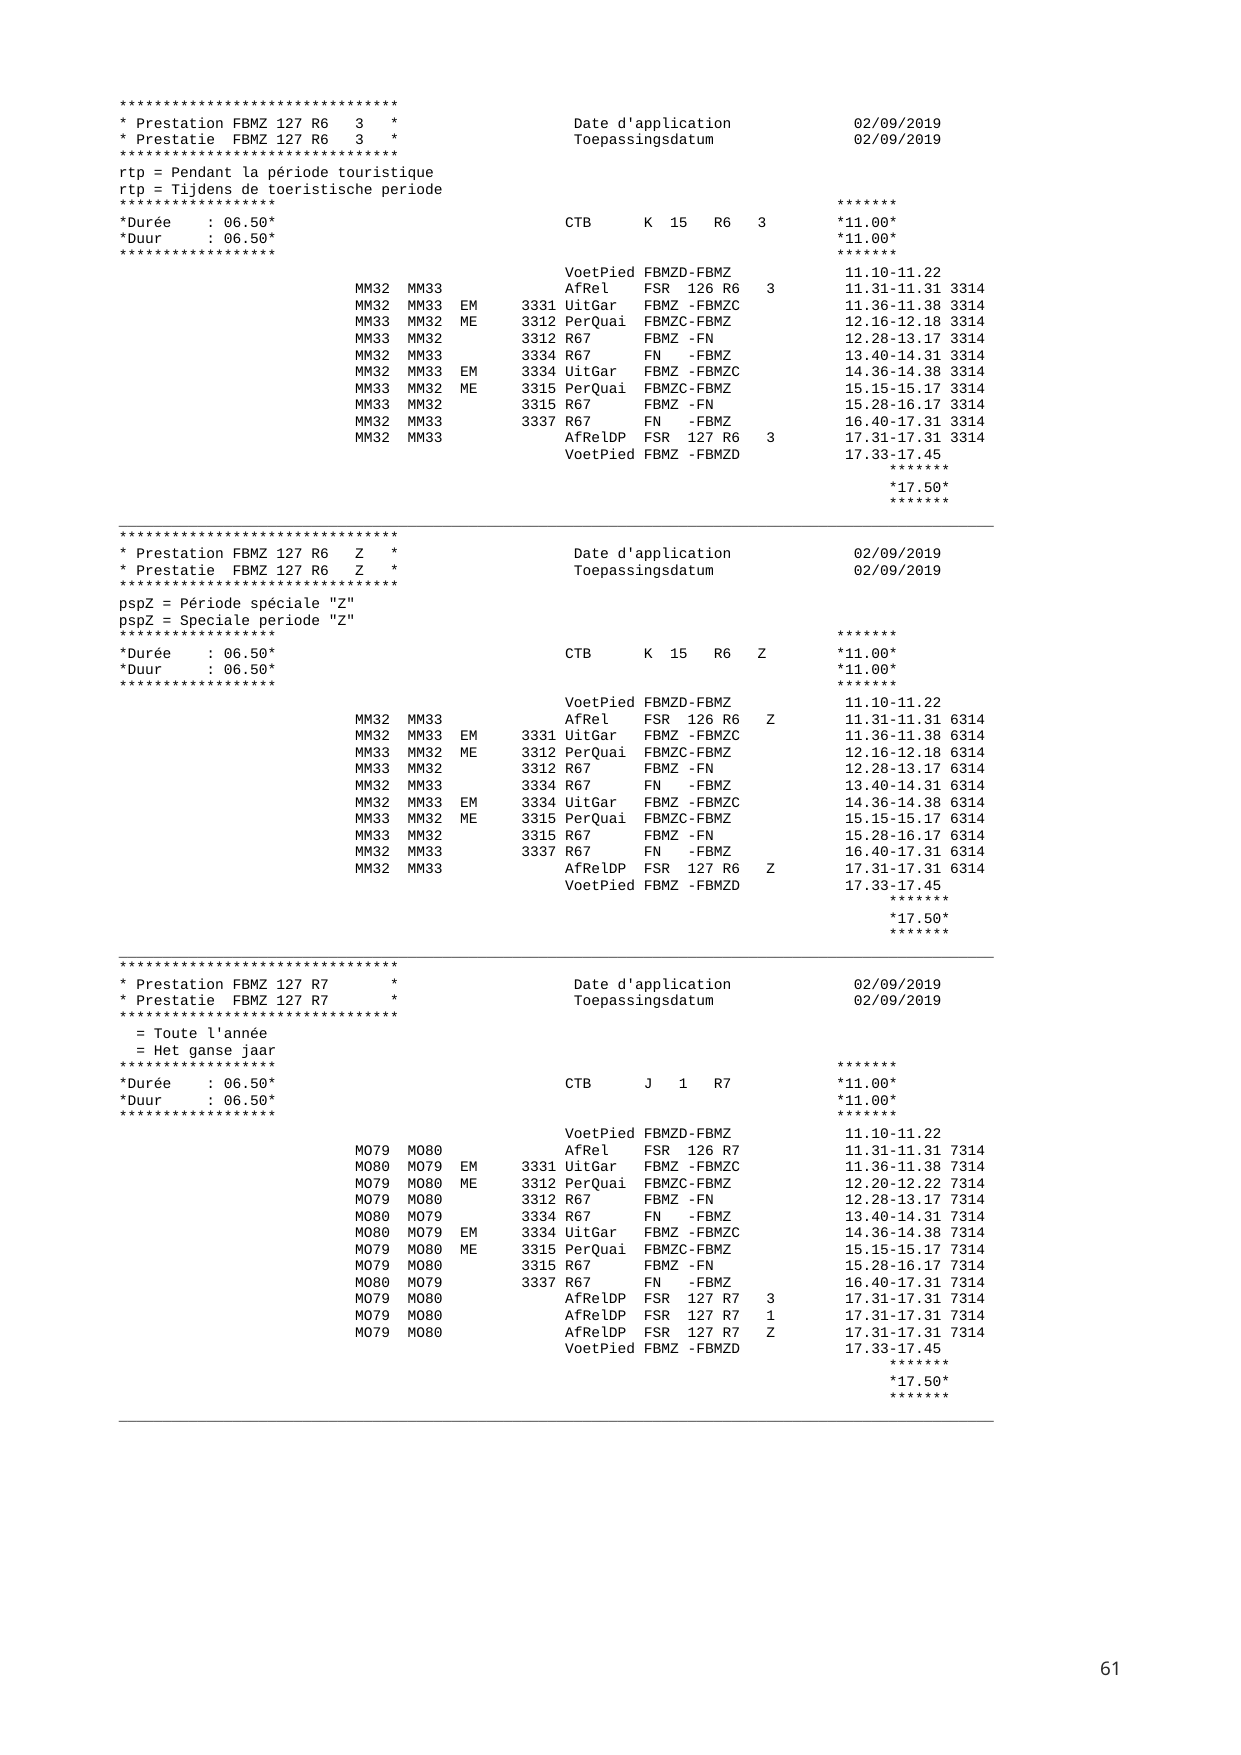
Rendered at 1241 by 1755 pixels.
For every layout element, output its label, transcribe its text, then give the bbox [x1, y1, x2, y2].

text ******************************** * Prestation FBMZ 127 R6 Z * Date d'application 02/09/2019 * Prestatie FBMZ 127 R6 Z * Toepassingsdatum 02/09/2019 ******************************** pspZ = Période spéciale "Z" pspZ = Speciale periode "Z" ****************** ******* *Durée : 06.50* CTB K 15 R6 Z *11.00* *Duur : 06.50* *11.00* ****************** ******* VoetPied FBMZD-FBMZ 11.10-11.22 MM32 MM33 AfRel FSR 126 R6 Z 11.31-11.31 6314 MM32 MM33 EM 3331 UitGar FBMZ -FBMZC 11.36-11.38 6314 MM33 MM32 ME 3312 PerQuai FBMZC-FBMZ 12.16-12.18 6314 MM33 MM32 3312 R67 FBMZ -FN 12.28-13.17 6314 MM32 MM33 3334 R67 FN -FBMZ 13.40-14.31 6314 MM32 MM33 EM 3334 UitGar FBMZ -FBMZC 14.36-14.38 6314 MM33 MM32 ME 3315 PerQuai FBMZC-FBMZ 15.15-15.17 6314 MM33 MM32 3315 R67 FBMZ -FN 15.28-16.17 6314 MM32 MM33 3337 R67 FN -FBMZ 16.40-17.31 6314 MM32 MM33 AfRelDP FSR 127 R6 Z 17.31-17.31 6314 VoetPied FBMZ -FBMZD 17.33-17.45 ******* *17.50* ******* ____________________________________________________________________________________________________ [119, 530, 1122, 961]
text ******************************** * Prestation FBMZ 127 R6 3 * Date d'application 02/09/2019 * Prestatie FBMZ 127 R6 3 * Toepassingsdatum 02/09/2019 ******************************** rtp = Pendant la période touristique rtp = Tijdens de toeristische periode ****************** ******* *Durée : 06.50* CTB K 15 R6 3 *11.00* *Duur : 06.50* *11.00* ****************** ******* VoetPied FBMZD-FBMZ 11.10-11.22 MM32 MM33 AfRel FSR 126 R6 3 11.31-11.31 3314 MM32 MM33 EM 3331 UitGar FBMZ -FBMZC 11.36-11.38 3314 MM33 MM32 ME 3312 PerQuai FBMZC-FBMZ 12.16-12.18 3314 MM33 MM32 3312 R67 FBMZ -FN 12.28-13.17 3314 MM32 MM33 3334 R67 FN -FBMZ 13.40-14.31 3314 MM32 MM33 EM 3334 UitGar FBMZ -FBMZC 14.36-14.38 3314 MM33 MM32 ME 3315 PerQuai FBMZC-FBMZ 15.15-15.17 3314 MM33 MM32 3315 R67 FBMZ -FN 15.28-16.17 3314 MM32 MM33 3337 R67 FN -FBMZ 16.40-17.31 3314 MM32 MM33 AfRelDP FSR 127 R6 3 17.31-17.31 3314 VoetPied FBMZ -FBMZD 17.33-17.45 ******* *17.50* ******* ____________________________________________________________________________________________________ [119, 99, 1122, 530]
text ******************************** * Prestation FBMZ 127 R7 * Date d'application 02/09/2019 * Prestatie FBMZ 127 R7 * Toepassingsdatum 02/09/2019 ******************************** = Toute l'année = Het ganse jaar ****************** ******* *Durée : 06.50* CTB J 1 R7 *11.00* *Duur : 06.50* *11.00* ****************** ******* VoetPied FBMZD-FBMZ 11.10-11.22 MO79 MO80 AfRel FSR 126 R7 11.31-11.31 7314 MO80 MO79 EM 3331 UitGar FBMZ -FBMZC 11.36-11.38 7314 MO79 MO80 ME 3312 PerQuai FBMZC-FBMZ 12.20-12.22 7314 MO79 MO80 3312 R67 FBMZ -FN 12.28-13.17 7314 MO80 MO79 3334 R67 FN -FBMZ 13.40-14.31 7314 MO80 MO79 EM 3334 UitGar FBMZ -FBMZC 14.36-14.38 7314 MO79 MO80 ME 3315 PerQuai FBMZC-FBMZ 15.15-15.17 7314 MO79 MO80 3315 R67 FBMZ -FN 15.28-16.17 7314 MO80 MO79 3337 R67 FN -FBMZ 16.40-17.31 7314 MO79 MO80 AfRelDP FSR 127 R7 3 17.31-17.31 7314 MO79 MO80 AfRelDP FSR 127 R7 1 17.31-17.31 7314 MO79 MO80 AfRelDP FSR 127 R7 Z 17.31-17.31 7314 VoetPied FBMZ -FBMZD 17.33-17.45 ******* *17.50* ******* ____________________________________________________________________________________________________ [119, 961, 1122, 1424]
